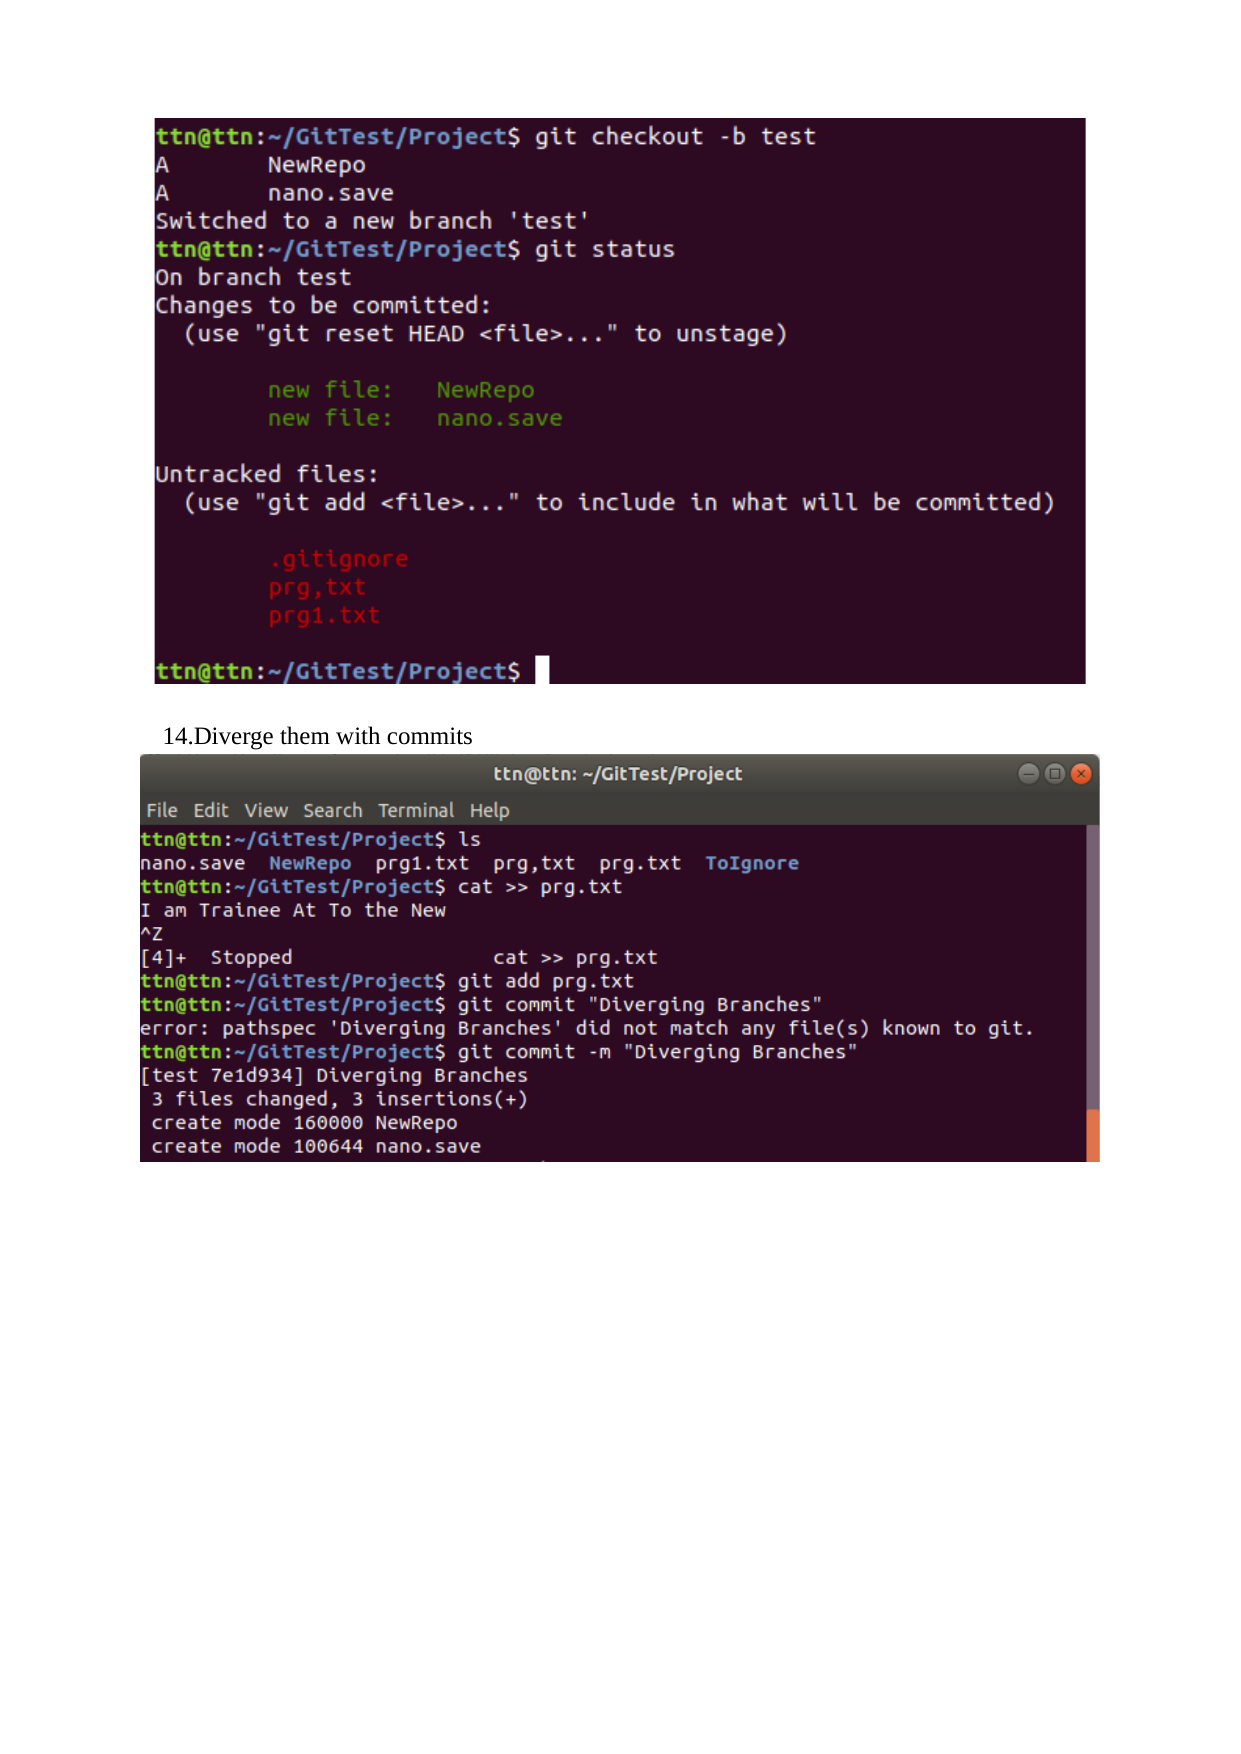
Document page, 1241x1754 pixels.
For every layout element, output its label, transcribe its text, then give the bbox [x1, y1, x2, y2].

list Diverge them with commits [162, 721, 1122, 750]
picture [140, 754, 1100, 1162]
picture [154, 118, 1086, 684]
